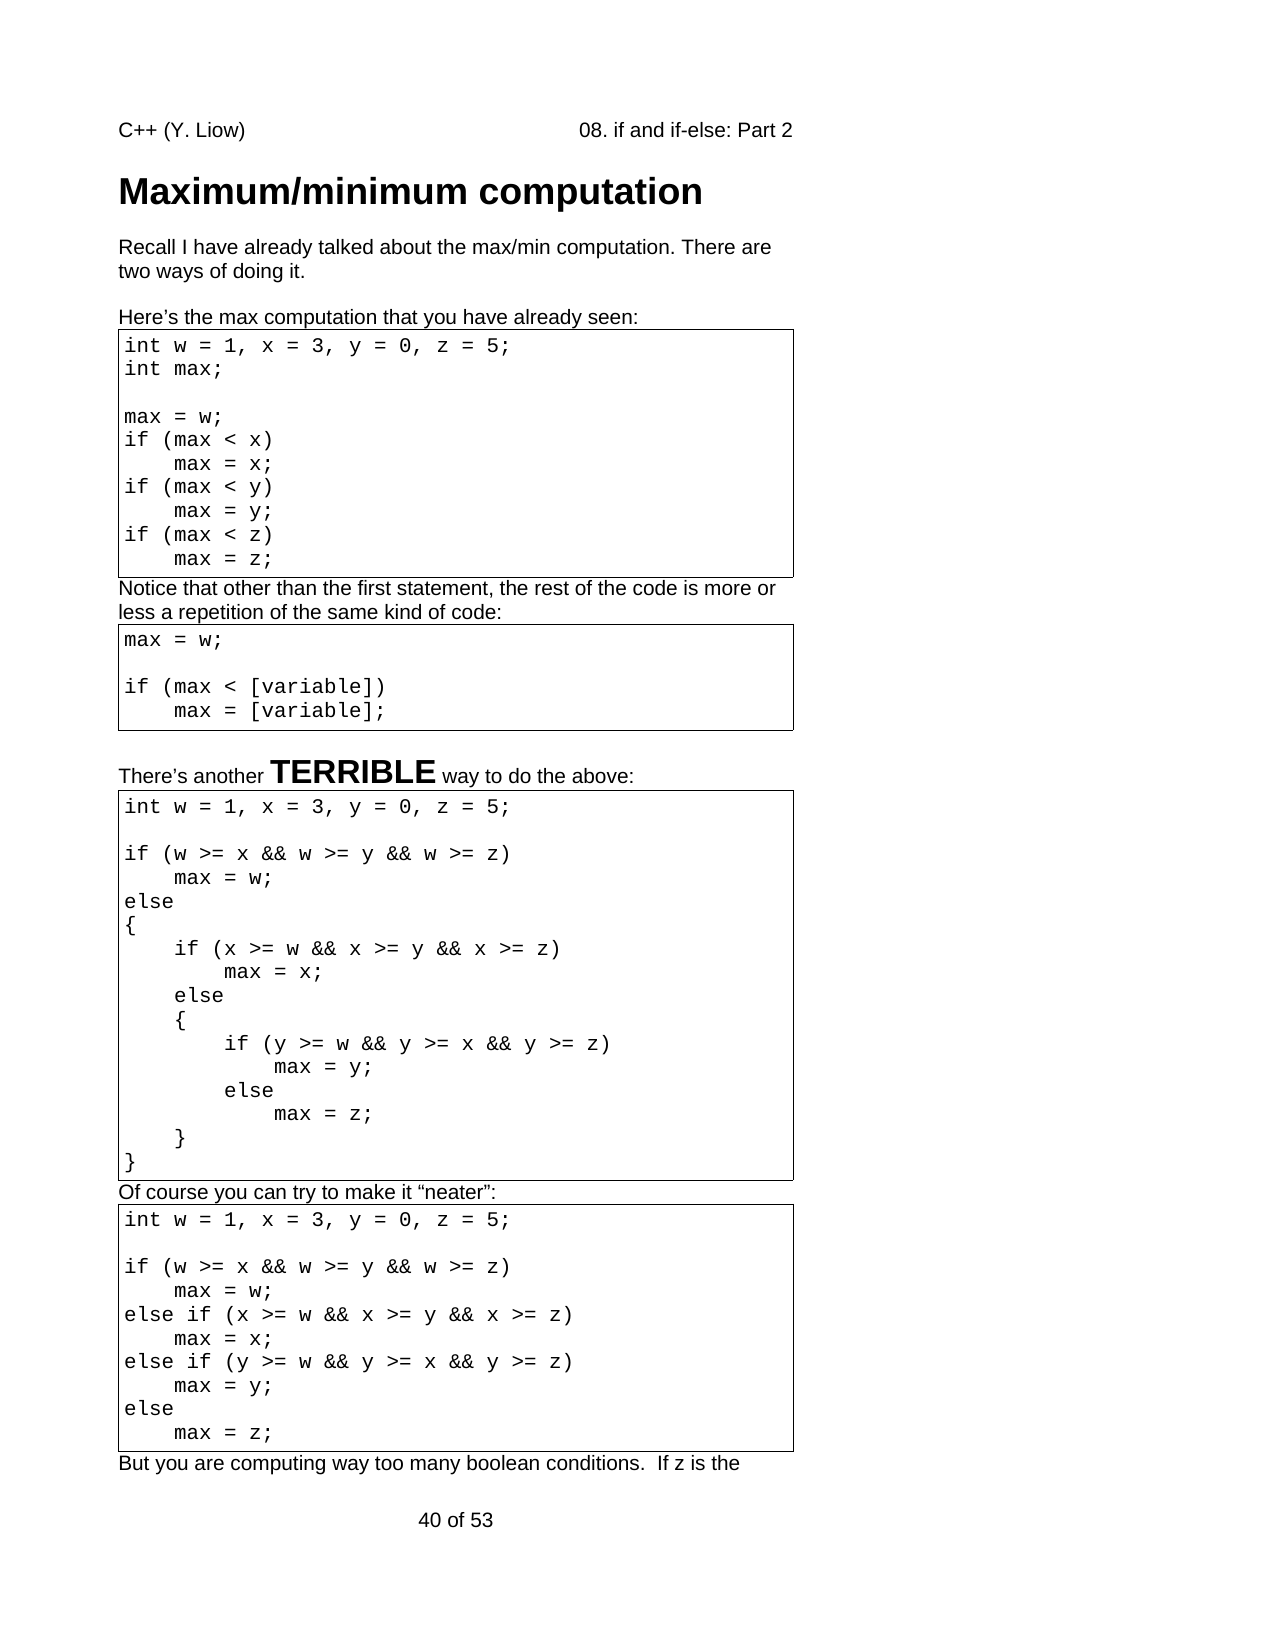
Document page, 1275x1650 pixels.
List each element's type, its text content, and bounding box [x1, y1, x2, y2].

text Notice that other than the first statement, the rest of the code is more or less a repetition of the same kind of code: [118, 578, 793, 623]
text Recall I have already talked about the max/min computation. There are two ways of doing it. [118, 236, 793, 282]
text Of course you can try to make it “neater”: [118, 1181, 793, 1203]
text Maximum/minimum computation [118, 171, 793, 213]
table_header int w = 1, x = 3, y = 0, z = 5; int max; max = w; if (max < x) max = x; if (max < y) max = y; if (max < z) max = z; [119, 330, 793, 577]
text There’s another TERRIBLE way to do the above: [118, 753, 793, 790]
text Here’s the max computation that you have already seen: [118, 306, 793, 329]
table_header int w = 1, x = 3, y = 0, z = 5; if (w >= x && w >= y && w >= z) max = w; else { if (x >= w && x >= y && x >= z) max = x; else { if (y >= w && y >= x && y >= z) max = y; else max = z; } } [119, 791, 793, 1180]
table_header max = w; if (max < [variable]) max = [variable]; [119, 625, 793, 729]
table_header int w = 1, x = 3, y = 0, z = 5; if (w >= x && w >= y && w >= z) max = w; else if (x >= w && x >= y && x >= z) max = x; else if (y >= w && y >= x && y >= z) max = y; else max = z; [119, 1205, 793, 1451]
text But you are computing way too many boolean conditions. If z is the [118, 1452, 793, 1475]
